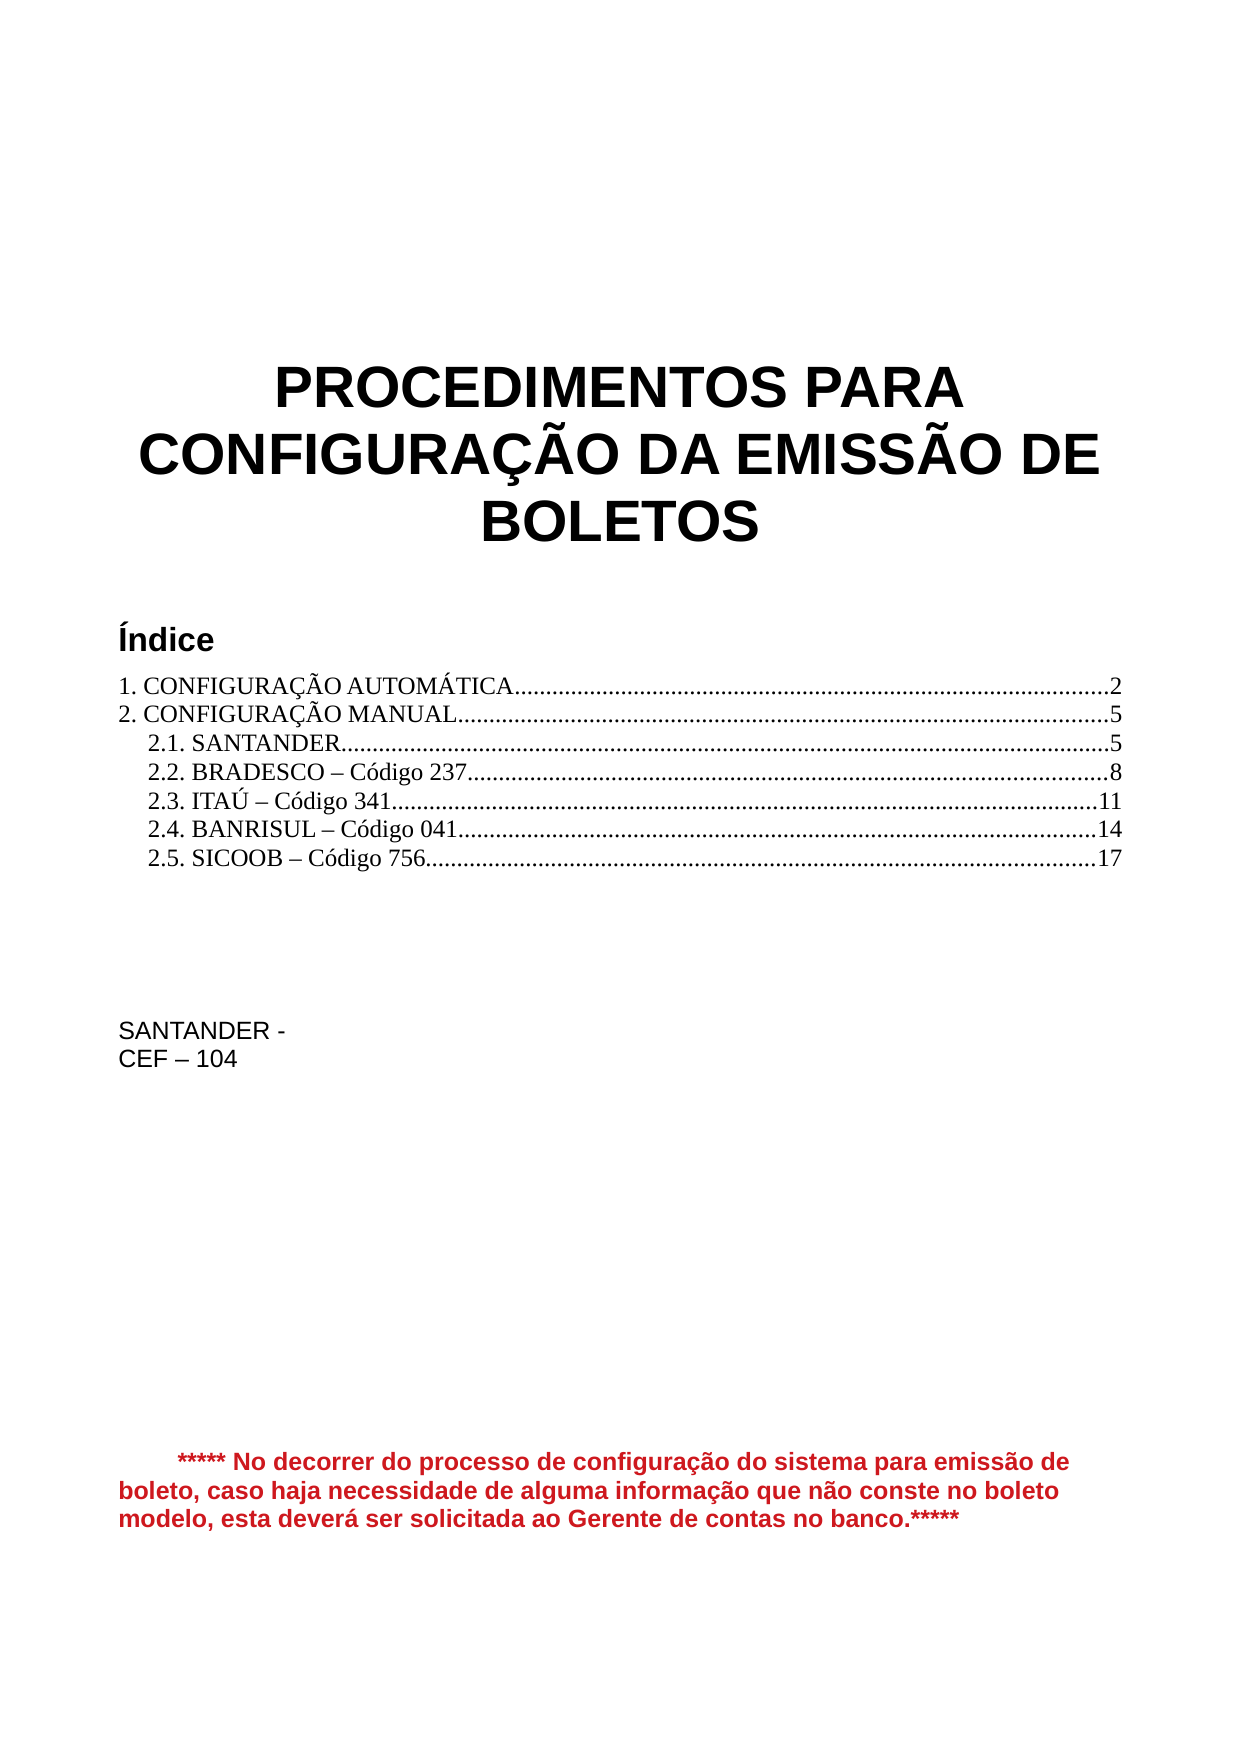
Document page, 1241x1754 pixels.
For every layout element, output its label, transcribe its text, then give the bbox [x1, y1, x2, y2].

text 2. CONFIGURAÇÃO MANUAL 5 [118, 699, 1122, 728]
text 2.2. BRADESCO – Código 237 8 [148, 757, 1122, 786]
subtitle Índice [118, 620, 1122, 658]
text 2.5. SICOOB – Código 756 17 [148, 843, 1122, 872]
text 2.1. SANTANDER 5 [148, 728, 1122, 757]
title PROCEDIMENTOS PARA CONFIGURAÇÃO DA EMISSÃO DE BOLETOS [118, 352, 1122, 553]
text CEF – 104 [118, 1044, 1122, 1073]
text 2.4. BANRISUL – Código 041 14 [148, 814, 1122, 843]
text 1. CONFIGURAÇÃO AUTOMÁTICA 2 [118, 671, 1122, 699]
text 2.3. ITAÚ – Código 341 11 [148, 786, 1122, 814]
text ***** No decorrer do processo de configuração do sistema para emissão de boleto, caso haja necessidade de alguma informação que não conste no boleto modelo, esta deverá ser solicitada ao Gerente de contas no banco.***** [118, 1447, 1122, 1533]
text SANTANDER - [118, 1016, 1122, 1044]
